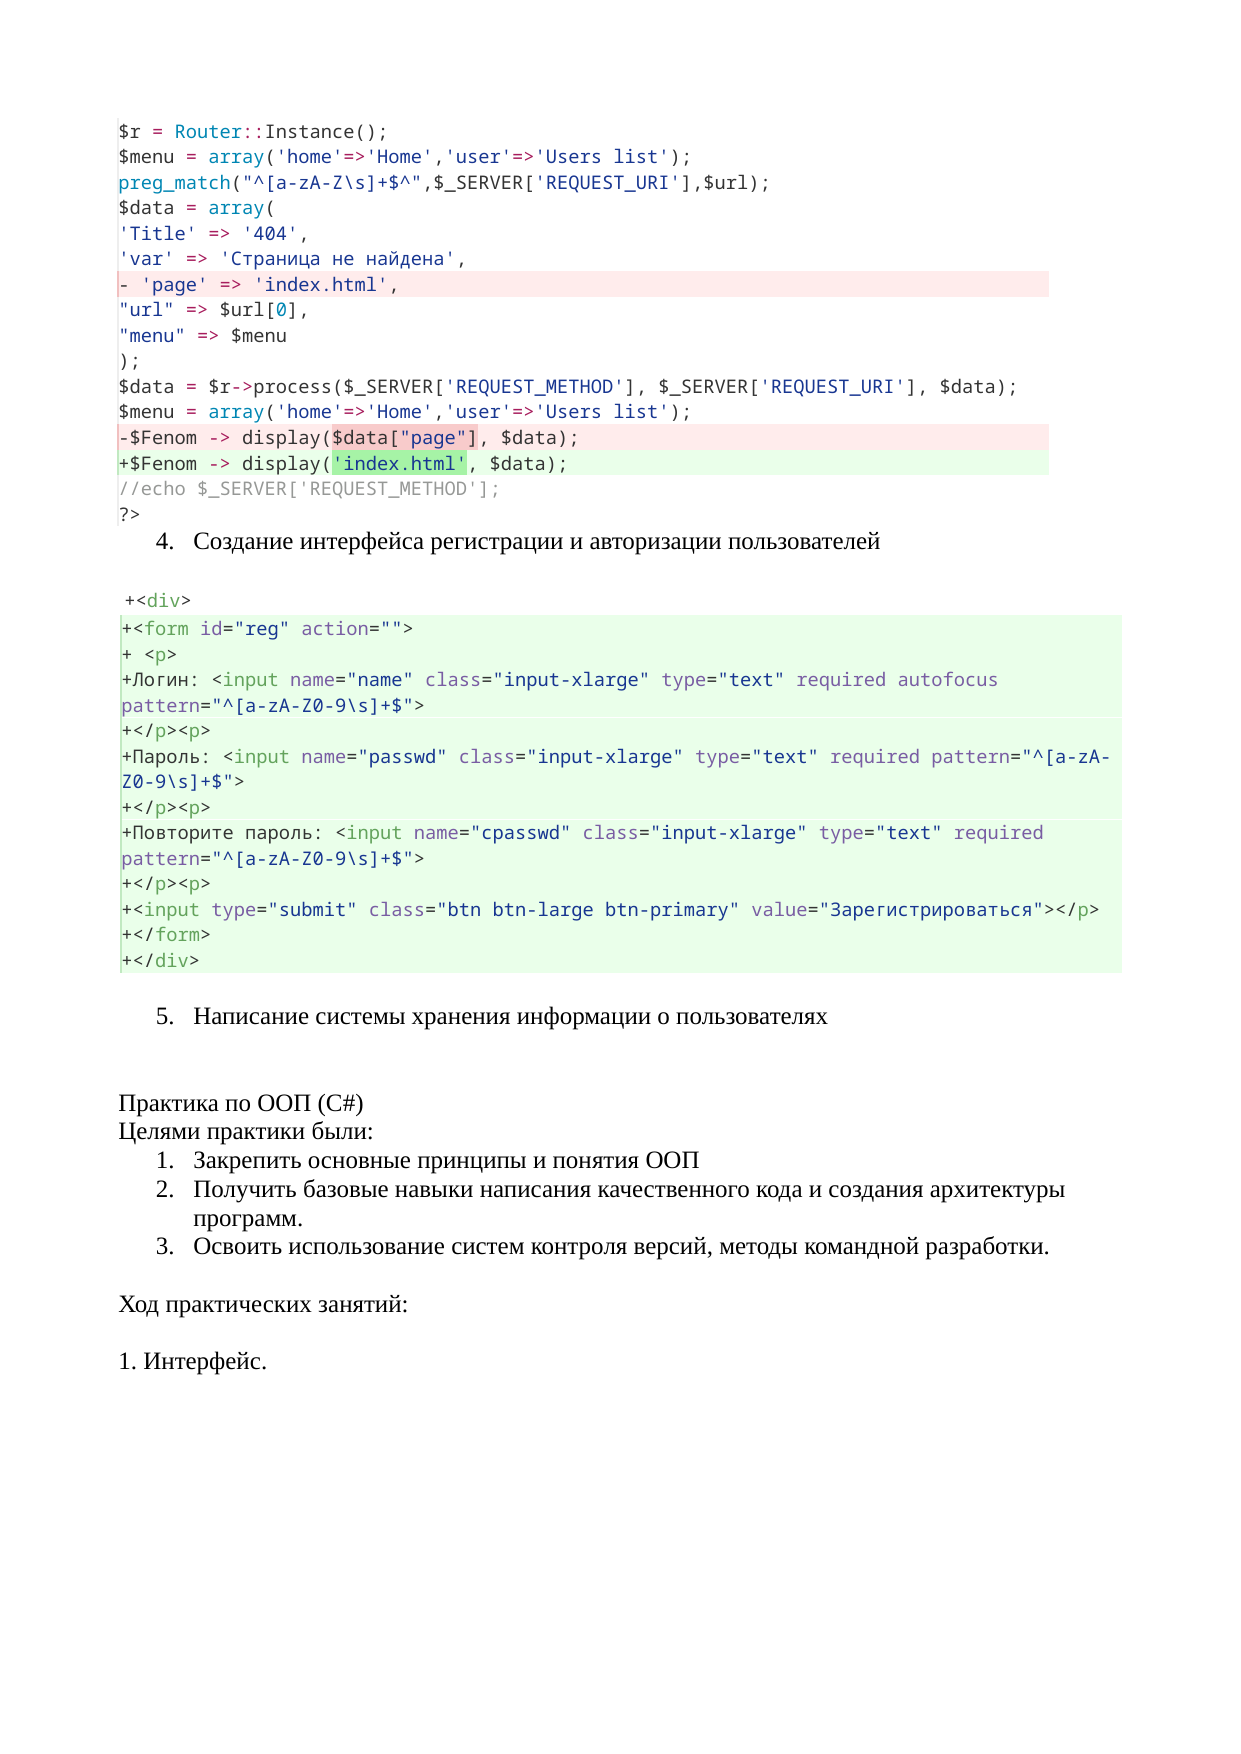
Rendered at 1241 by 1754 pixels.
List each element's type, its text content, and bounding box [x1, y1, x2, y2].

table_cell 'var' => 'Страница не найдена', [119, 246, 1049, 271]
table_cell "url" => $url[0], [119, 297, 1049, 322]
table_header +<div> [121, 584, 1122, 615]
text Целями практики были: [118, 1116, 1122, 1145]
table_cell ?> [119, 501, 1049, 526]
table_cell +Повторите пароль: <input name="cpasswd" class="input-xlarge" type="text" required pattern="^[a-zA-Z0-9\s]+$"> [122, 820, 1122, 871]
table_cell -$Fenom -> display($data["page"], $data); [119, 424, 1049, 450]
table_cell - 'page' => 'index.html', [119, 271, 1049, 297]
list Написание системы хранения информации о пользователях [156, 1001, 1122, 1030]
table_cell $menu = array('home'=>'Home','user'=>'Users list'); [119, 144, 1049, 169]
text Ход практических занятий: [118, 1289, 1122, 1318]
table_cell +<input type="submit" class="btn btn-large btn-primary" value="Зарегистрироваться"></p> [122, 896, 1122, 922]
table_cell "menu" => $menu [119, 322, 1049, 348]
text Практика по ООП (С#) [118, 1088, 1122, 1116]
table_cell +$Fenom -> display('index.html', $data); [119, 450, 1049, 475]
table_cell 'Title' => '404', [119, 220, 1049, 246]
list Получить базовые навыки написания качественного кода и создания архитектуры программ. [156, 1174, 1122, 1231]
table_cell $data = array( [119, 195, 1049, 220]
table_cell +</p><p> [122, 794, 1122, 819]
table_cell +Логин: <input name="name" class="input-xlarge" type="text" required autofocus pattern="^[a-zA-Z0-9\s]+$"> [122, 666, 1122, 717]
table_cell $r = Router::Instance(); [119, 118, 1049, 144]
table_cell +</p><p> [122, 718, 1122, 743]
table_cell $menu = array('home'=>'Home','user'=>'Users list'); [119, 399, 1049, 424]
table_cell +</p><p> [122, 871, 1122, 896]
text 1. Интерфейс. [118, 1346, 1122, 1375]
list Освоить использование систем контроля версий, методы командной разработки. [156, 1231, 1122, 1260]
table_cell $data = $r->process($_SERVER['REQUEST_METHOD'], $_SERVER['REQUEST_URI'], $data); [119, 373, 1049, 399]
table_cell preg_match("^[a-zA-Z\s]+$^",$_SERVER['REQUEST_URI'],$url); [119, 169, 1049, 195]
table_cell +<form id="reg" action=""> [122, 615, 1122, 641]
table_cell ); [119, 348, 1049, 373]
list Создание интерфейса регистрации и авторизации пользователей [156, 526, 1122, 555]
table_cell + <p> [122, 641, 1122, 666]
table_cell //echo $_SERVER['REQUEST_METHOD']; [119, 475, 1049, 501]
table_cell +</form> [122, 922, 1122, 947]
table_cell +Пароль: <input name="passwd" class="input-xlarge" type="text" required pattern="^[a-zA-Z0-9\s]+$"> [122, 743, 1122, 794]
list Закрепить основные принципы и понятия ООП [156, 1145, 1122, 1174]
table_cell +</div> [122, 947, 1122, 973]
